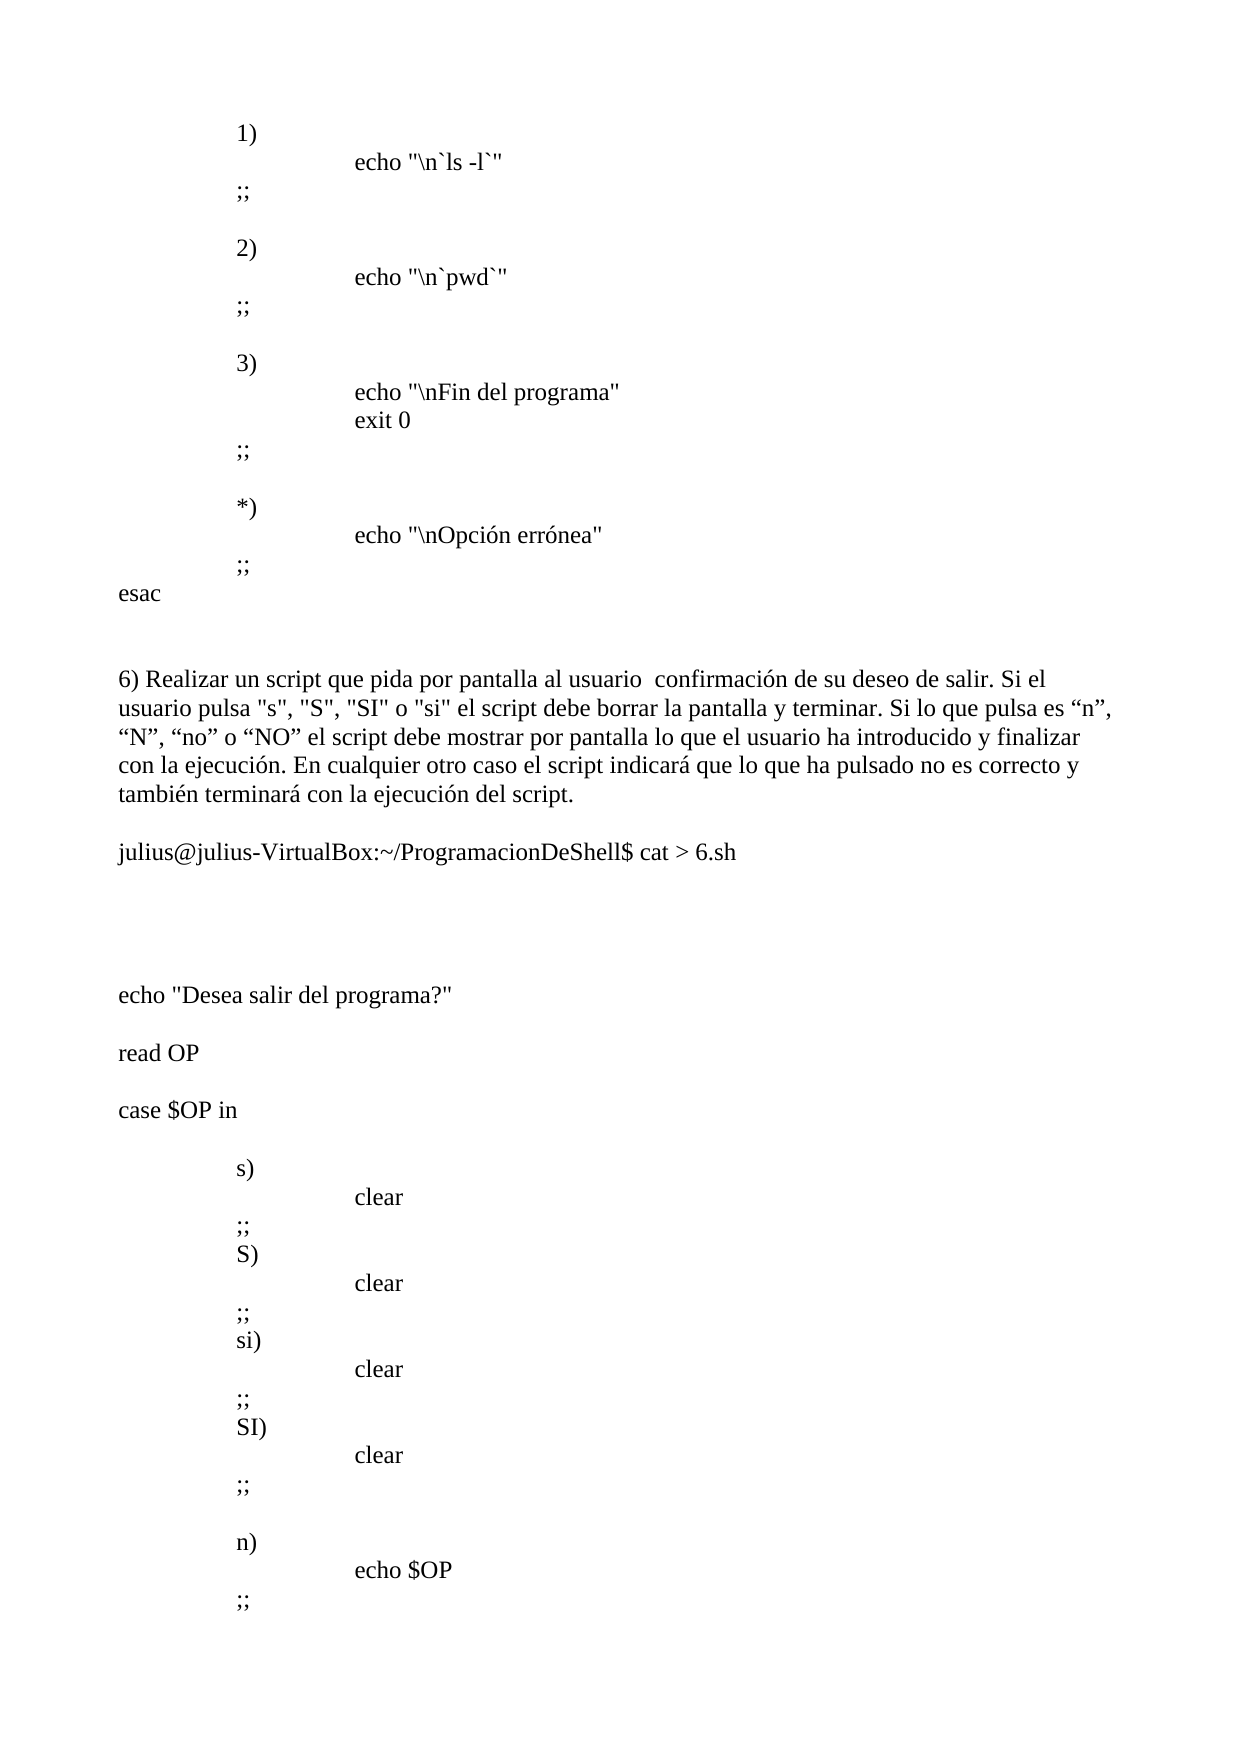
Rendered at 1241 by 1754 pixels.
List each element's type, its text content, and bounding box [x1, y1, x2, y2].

text 1) echo "\n`ls -l`" ;; 2) echo "\n`pwd`" ;; 3) echo "\nFin del programa" exit 0 ;; *) echo "\nOpción errónea" ;; esac 6) Realizar un script que pida por pantalla al usuario confirmación de su deseo de salir. Si el usuario pulsa "s", "S", "SI" o "si" el script debe borrar la pantalla y terminar. Si lo que pulsa es “n”, “N”, “no” o “NO” el script debe mostrar por pantalla lo que el usuario ha introducido y finalizar con la ejecución. En cualquier otro caso el script indicará que lo que ha pulsado no es correcto y también terminará con la ejecución del script. julius@julius-VirtualBox:~/ProgramacionDeShell$ cat > 6.sh echo "Desea salir del programa?" read OP case $OP in s) clear ;; S) clear ;; si) clear ;; SI) clear ;; n) echo $OP ;; [118, 118, 1122, 1613]
